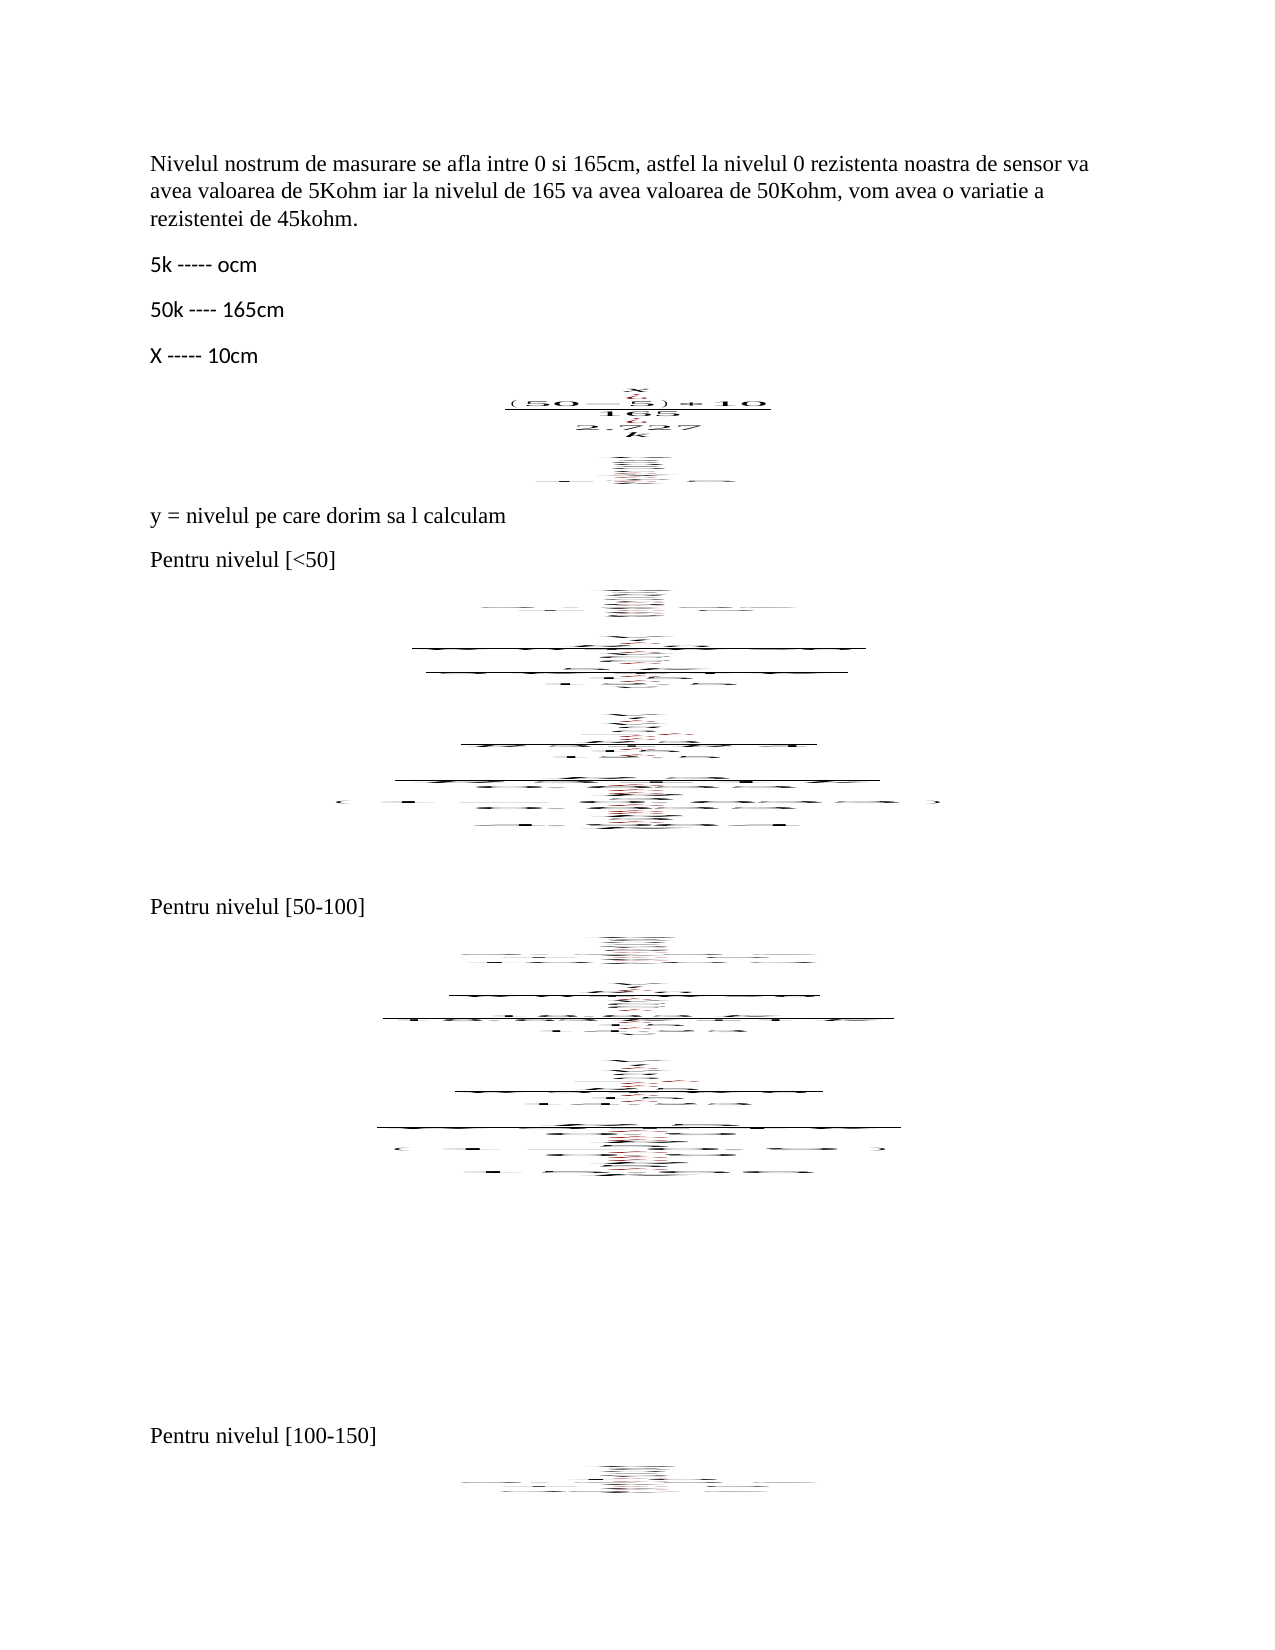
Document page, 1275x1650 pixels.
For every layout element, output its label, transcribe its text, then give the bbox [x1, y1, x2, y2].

text X ----- 10cm [150, 341, 1125, 369]
text Pentru nivelul [100-150] [150, 1422, 1125, 1448]
text 5k ----- ocm [150, 250, 1125, 278]
text Pentru nivelul [<50] [150, 546, 1125, 573]
text y = nivelul pe care dorim sa l calculam [150, 503, 1125, 529]
text Pentru nivelul [50-100] [150, 893, 1125, 919]
text 50k ---- 165cm [150, 295, 1125, 323]
text Nivelul nostrum de masurare se afla intre 0 si 165cm, astfel la nivelul 0 rezistenta noastra de sensor va avea valoarea de 5Kohm iar la nivelul de 165 va avea valoarea de 50Kohm, vom avea o variatie a rezistentei de 45kohm. [150, 150, 1125, 232]
